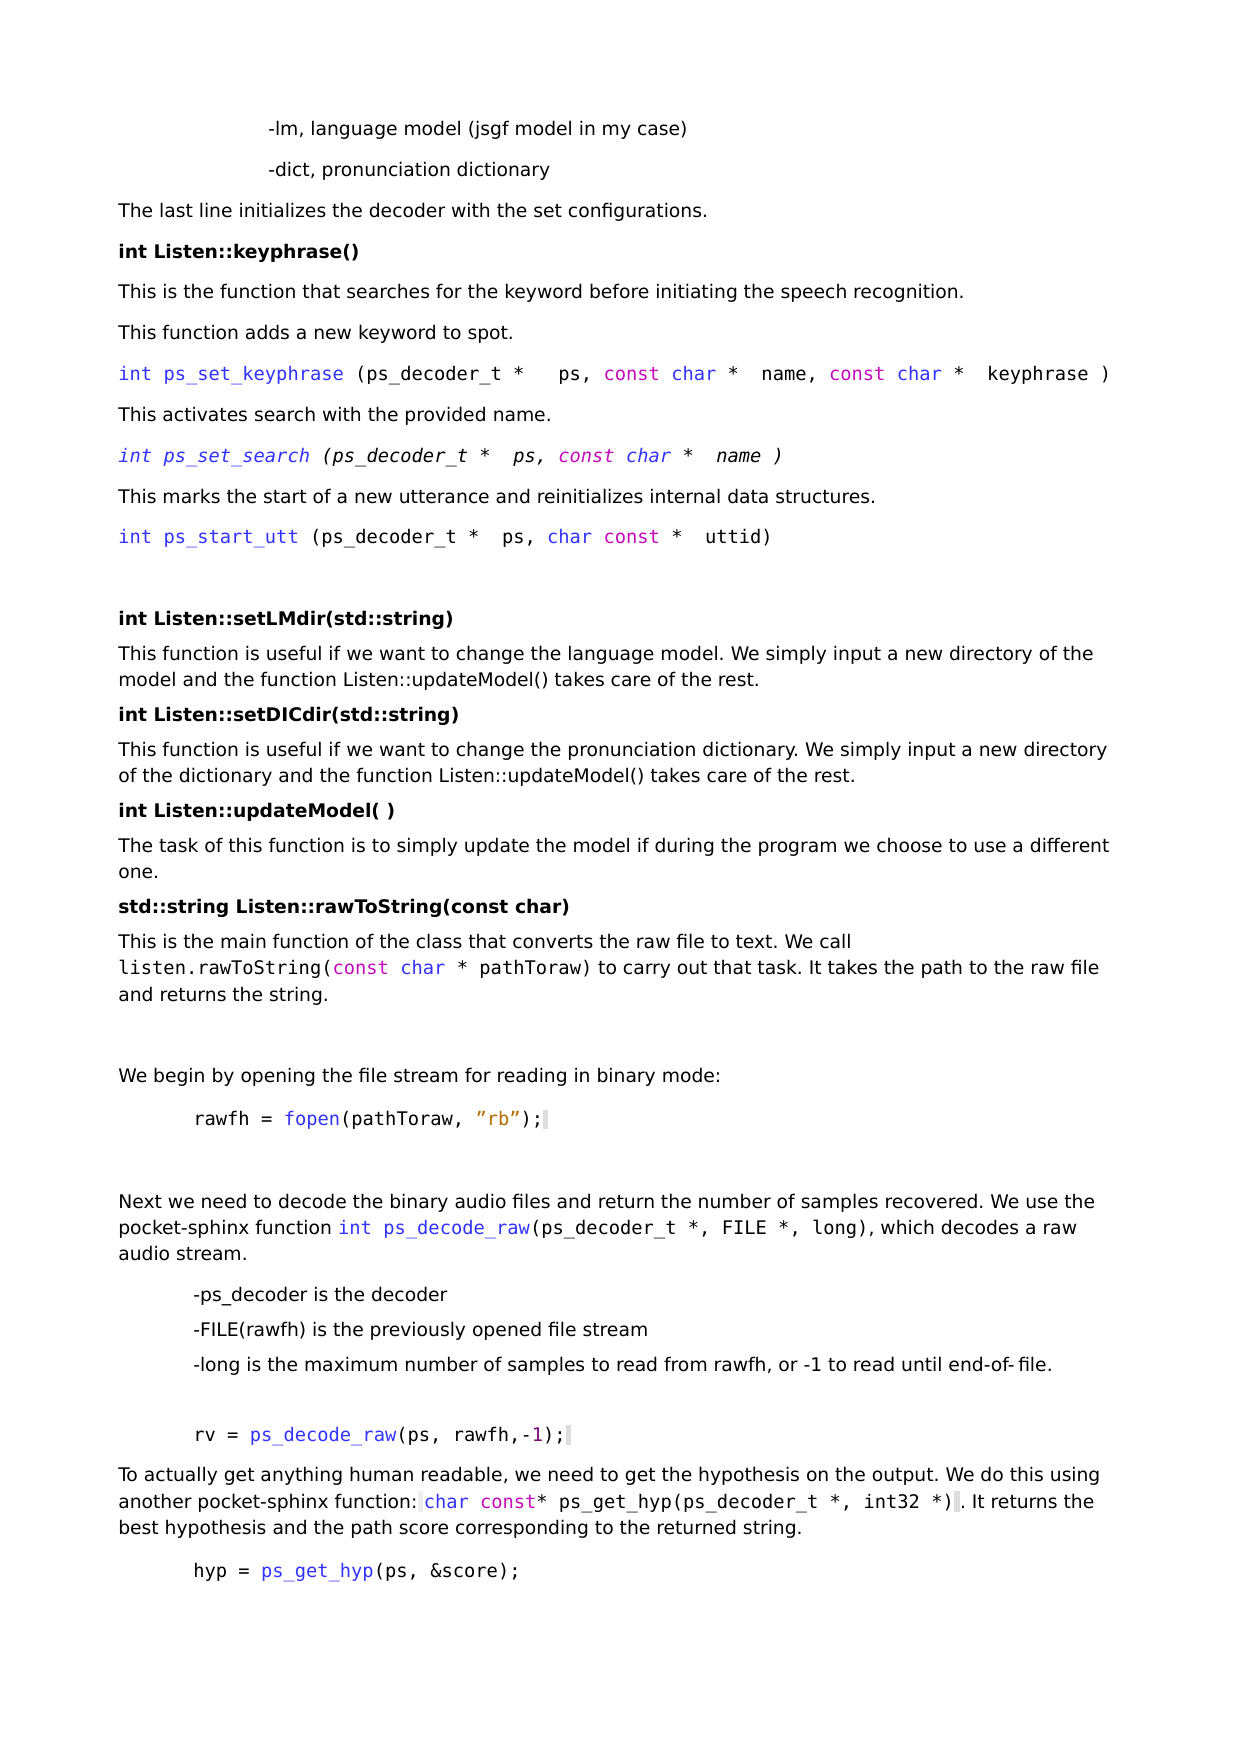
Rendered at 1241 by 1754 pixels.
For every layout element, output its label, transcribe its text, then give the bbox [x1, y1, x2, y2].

text This is the main function of the class that converts the raw file to text. We call listen.rawToString(const char * pathToraw) to carry out that task. It takes the path to the raw file and returns the string. [118, 931, 1122, 1006]
text int ps_start_utt (ps_decoder_t * ps, char const * uttid) [118, 526, 1122, 548]
text int Listen::setDICdir(std::string) [118, 704, 1122, 726]
text -FILE(rawfh) is the previously opened file stream [118, 1319, 1122, 1341]
text Next we need to decode the binary audio files and return the number of samples recovered. We use the pocket-sphinx function int ps_decode_raw(ps_decoder_t *, FILE *, long), which decodes a raw audio stream. [118, 1191, 1122, 1265]
text This marks the start of a new utterance and reinitializes internal data structures. [118, 486, 1122, 507]
text int Listen::updateModel( ) [118, 800, 1122, 822]
text -ps_decoder is the decoder [118, 1284, 1122, 1306]
text -long is the maximum number of samples to read from rawfh, or -1 to read until end-of- file. [118, 1354, 1122, 1376]
text int Listen::setLMdir(std::string) [118, 608, 1122, 630]
text This function adds a new keyword to spot. [118, 322, 1122, 344]
text -dict, pronunciation dictionary [118, 159, 1122, 181]
text rawfh = fopen(pathToraw, ”rb”); [118, 1106, 1122, 1130]
text This function is useful if we want to change the pronunciation dictionary. We simply input a new directory of the dictionary and the function Listen::updateModel() takes care of the rest. [118, 739, 1122, 787]
text int ps_set_keyphrase (ps_decoder_t * ps, const char * name, const char * keyphrase ) [118, 363, 1122, 385]
text std::string Listen::rawToString(const char) [118, 896, 1122, 918]
text To actually get anything human readable, we need to get the hypothesis on the output. We do this using another pocket-sphinx function: char const* ps_get_hyp(ps_decoder_t *, int32 *) . It returns the best hypothesis and the path score corresponding to the returned string. [118, 1464, 1122, 1539]
text -lm, language model (jsgf model in my case) [118, 118, 1122, 140]
text hyp = ps_get_hyp(ps, &score); [118, 1558, 1122, 1582]
text This function is useful if we want to change the language model. We simply input a new directory of the model and the function Listen::updateModel() takes care of the rest. [118, 643, 1122, 691]
text rv = ps_decode_raw(ps, rawfh,-1); [118, 1423, 1122, 1445]
text The last line initializes the decoder with the set configurations. [118, 200, 1122, 222]
text int Listen::keyphrase() [118, 241, 1122, 262]
text The task of this function is to simply update the model if during the program we choose to use a different one. [118, 835, 1122, 883]
text This activates search with the provided name. [118, 404, 1122, 426]
text int ps_set_search (ps_decoder_t * ps, const char * name ) [118, 445, 1122, 467]
text This is the function that searches for the keyword before initiating the speech recognition. [118, 281, 1122, 303]
text We begin by opening the file stream for reading in binary mode: [118, 1065, 1122, 1087]
